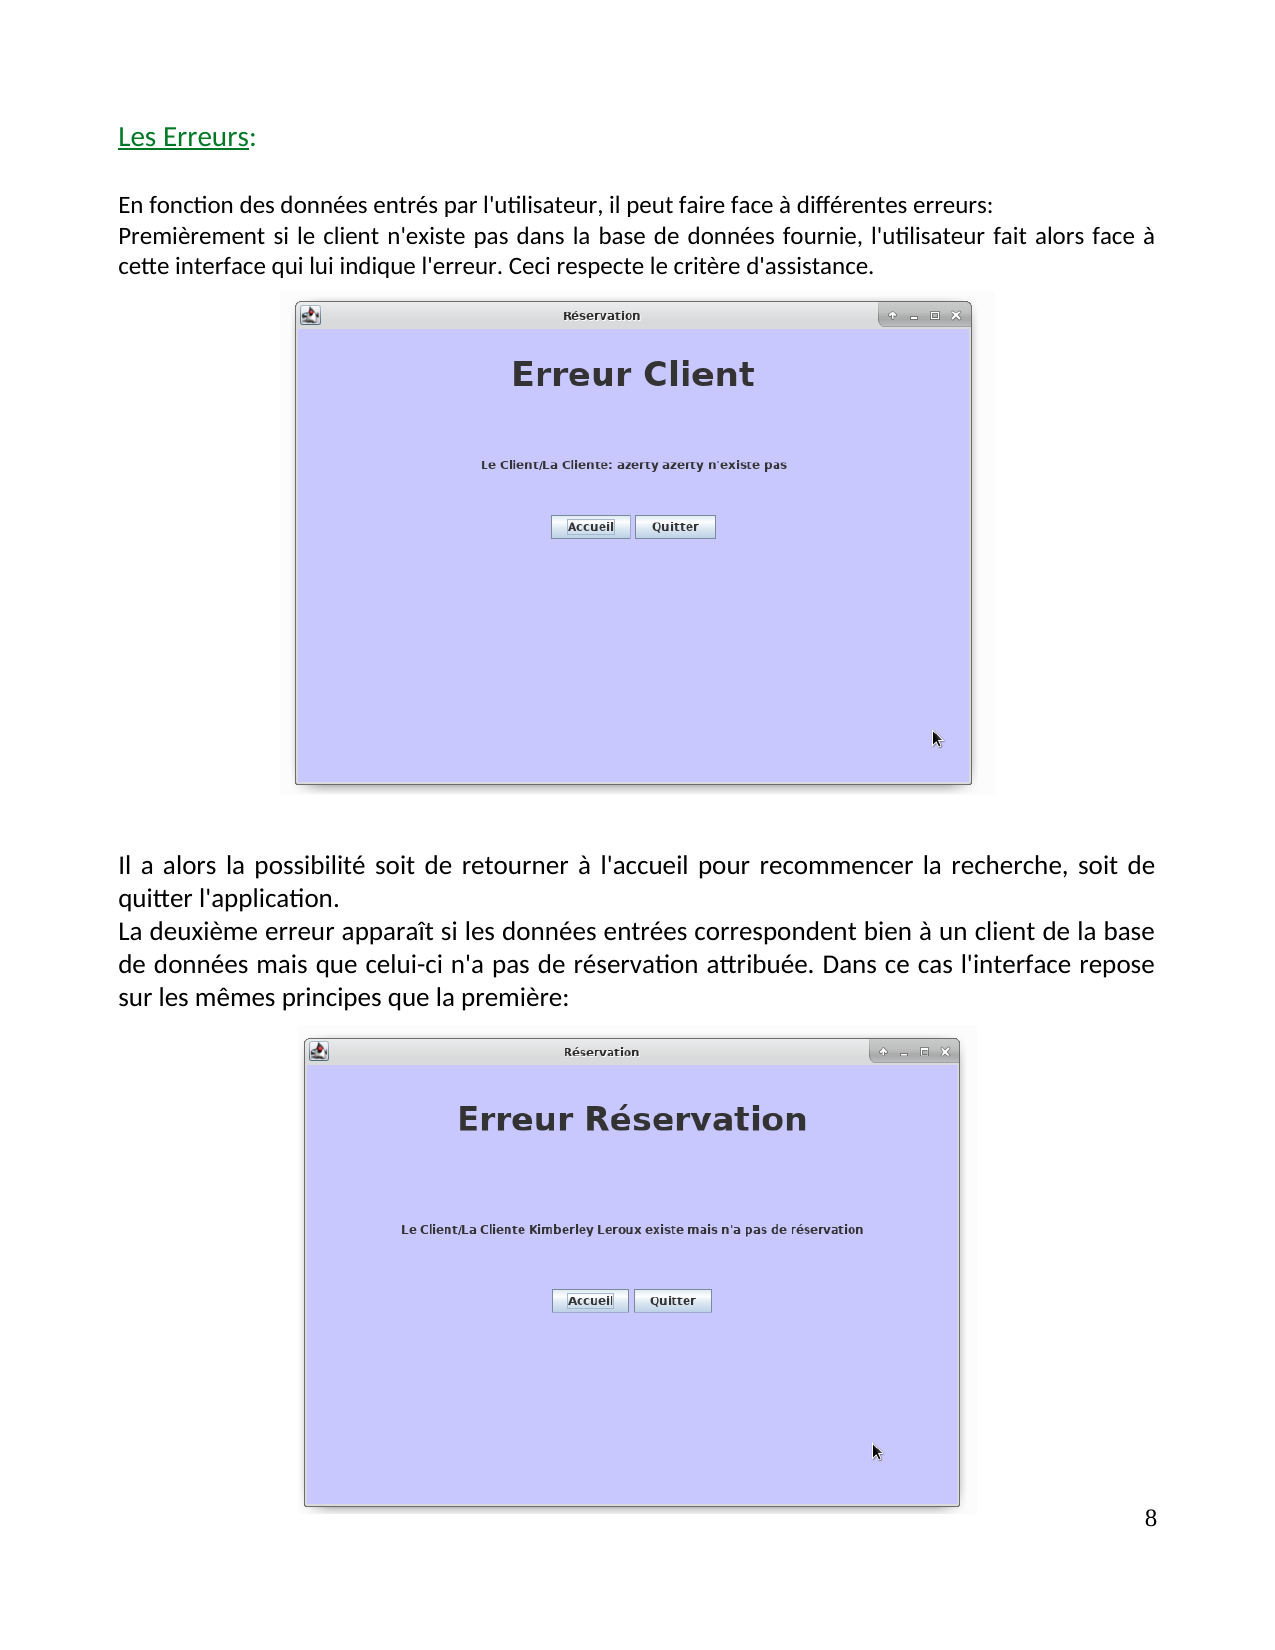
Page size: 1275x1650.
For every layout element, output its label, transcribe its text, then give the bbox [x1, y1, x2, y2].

text Premièrement si le client n'existe pas dans la base de données fournie, l'utilisateur fait alors face à cette interface qui lui indique l'erreur. Ceci respecte le critère d'assistance. [118, 220, 1157, 281]
text En fonction des données entrés par l'utilisateur, il peut faire face à différentes erreurs: [118, 189, 1157, 220]
text Il a alors la possibilité soit de retourner à l'accueil pour recommencer la recherche, soit de quitter l'application. [118, 848, 1157, 914]
picture [280, 291, 995, 795]
text La deuxième erreur apparaît si les données entrées correspondent bien à un client de la base de données mais que celui-ci n'a pas de réservation attribuée. Dans ce cas l'interface repose sur les mêmes principes que la première: [118, 914, 1157, 1013]
picture [297, 1025, 978, 1514]
text Les Erreurs: [118, 118, 1157, 154]
